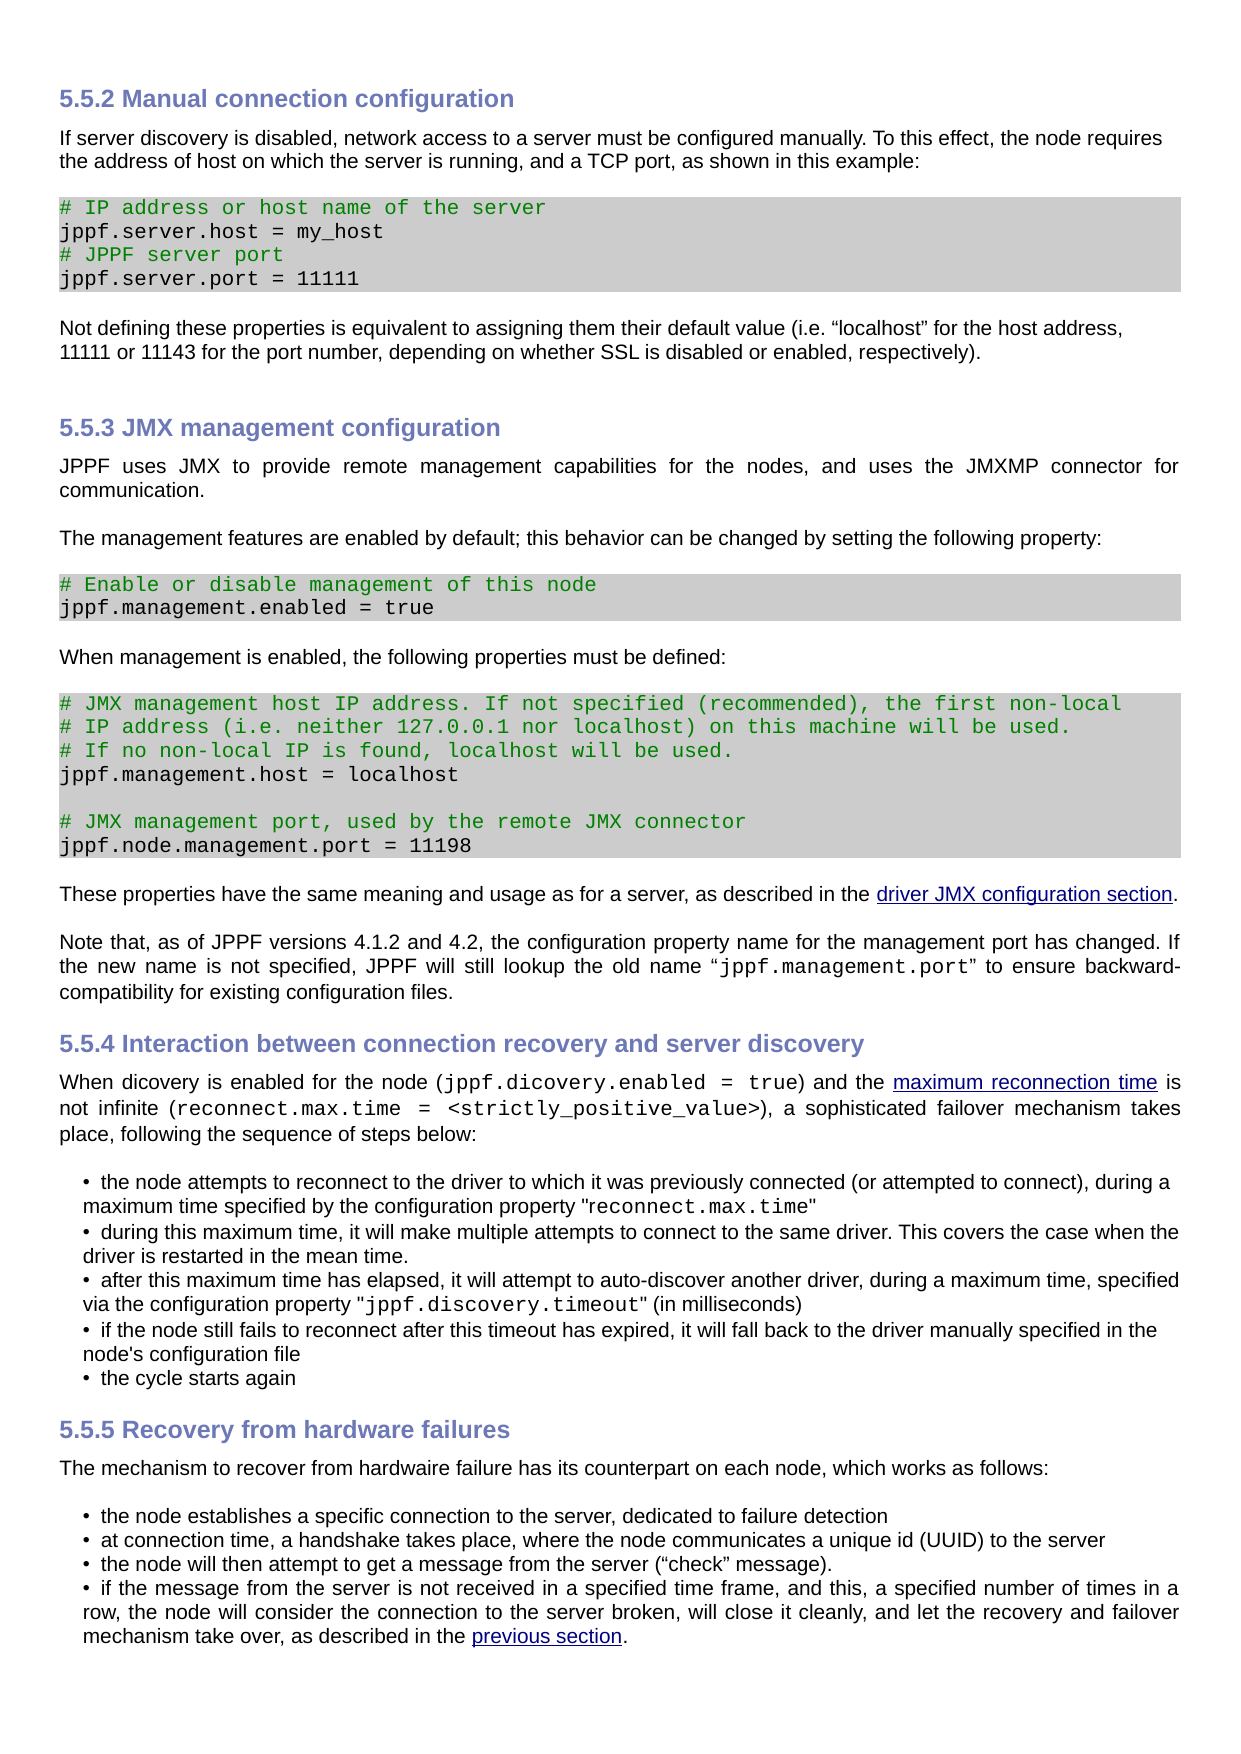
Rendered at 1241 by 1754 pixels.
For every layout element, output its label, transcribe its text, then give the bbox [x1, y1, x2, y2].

text When management is enabled, the following properties must be defined: [59, 645, 1181, 669]
subtitle Interaction between connection recovery and server discovery [59, 1029, 1181, 1058]
subtitle JMX management configuration [59, 413, 1181, 441]
text These properties have the same meaning and usage as for a server, as described in the driver JMX configuration section. [59, 882, 1181, 906]
text JPPF uses JMX to provide remote management capabilities for the nodes, and uses the JMXMP connector for communication. [59, 454, 1181, 502]
list if the message from the server is not received in a specified time frame, and this, a specified number of times in a row, the node will consider the connection to the server broken, will close it cleanly, and let the recovery and failover mechanism take over, as described in the previous section. [83, 1576, 1181, 1648]
text The mechanism to recover from hardwaire failure has its counterpart on each node, which works as follows: [59, 1456, 1181, 1480]
text The management features are enabled by default; this behavior can be changed by setting the following property: [59, 526, 1181, 550]
text jppf.management.enabled = true [59, 597, 1181, 621]
text jppf.server.host = my_host [59, 221, 1181, 244]
list the cycle starts again [83, 1366, 1181, 1390]
text # IP address or host name of the server [59, 197, 1181, 221]
subtitle Manual connection configuration [59, 84, 1181, 113]
text # JPPF server port [59, 244, 1181, 268]
text If server discovery is disabled, network access to a server must be configured manually. To this effect, the node requires the address of host on which the server is running, and a TCP port, as shown in this example: [59, 125, 1181, 173]
text # JMX management host IP address. If not specified (recommended), the first non-local [59, 693, 1181, 716]
text jppf.server.port = 11111 [59, 268, 1181, 292]
text Note that, as of JPPF versions 4.1.2 and 4.2, the configuration property name for the management port has changed. If the new name is not specified, JPPF will still lookup the old name “jppf.management.port” to ensure backward-compatibility for existing configuration files. [59, 930, 1181, 1004]
text # Enable or disable management of this node [59, 574, 1181, 597]
text Not defining these properties is equivalent to assigning them their default value (i.e. “localhost” for the host address, 11111 or 11143 for the port number, depending on whether SSL is disabled or enabled, respectively). [59, 316, 1181, 364]
text # If no non-local IP is found, localhost will be used. jppf.management.host = localhost # JMX management port, used by the remote JMX connector jppf.node.management.port = 11198 [59, 740, 1181, 858]
list the node establishes a specific connection to the server, dedicated to failure detection [83, 1504, 1181, 1528]
list the node attempts to reconnect to the driver to which it was previously connected (or attempted to connect), during a maximum time specified by the configuration property "reconnect.max.time" [83, 1170, 1181, 1220]
subtitle Recovery from hardware failures [59, 1415, 1181, 1443]
list after this maximum time has elapsed, it will attempt to auto-discover another driver, during a maximum time, specified via the configuration property "jppf.discovery.timeout" (in milliseconds) [83, 1268, 1181, 1318]
text # IP address (i.e. neither 127.0.0.1 nor localhost) on this machine will be used. [59, 716, 1181, 740]
list during this maximum time, it will make multiple attempts to connect to the same driver. This covers the case when the driver is restarted in the mean time. [83, 1220, 1181, 1268]
list the node will then attempt to get a message from the server (“check” message). [83, 1552, 1181, 1576]
text When dicovery is enabled for the node (jppf.dicovery.enabled = true) and the maximum reconnection time is not infinite (reconnect.max.time = <strictly_positive_value>), a sophisticated failover mechanism takes place, following the sequence of steps below: [59, 1070, 1181, 1146]
list if the node still fails to reconnect after this timeout has expired, it will fall back to the driver manually specified in the node's configuration file [83, 1318, 1181, 1366]
list at connection time, a handshake takes place, where the node communicates a unique id (UUID) to the server [83, 1528, 1181, 1552]
